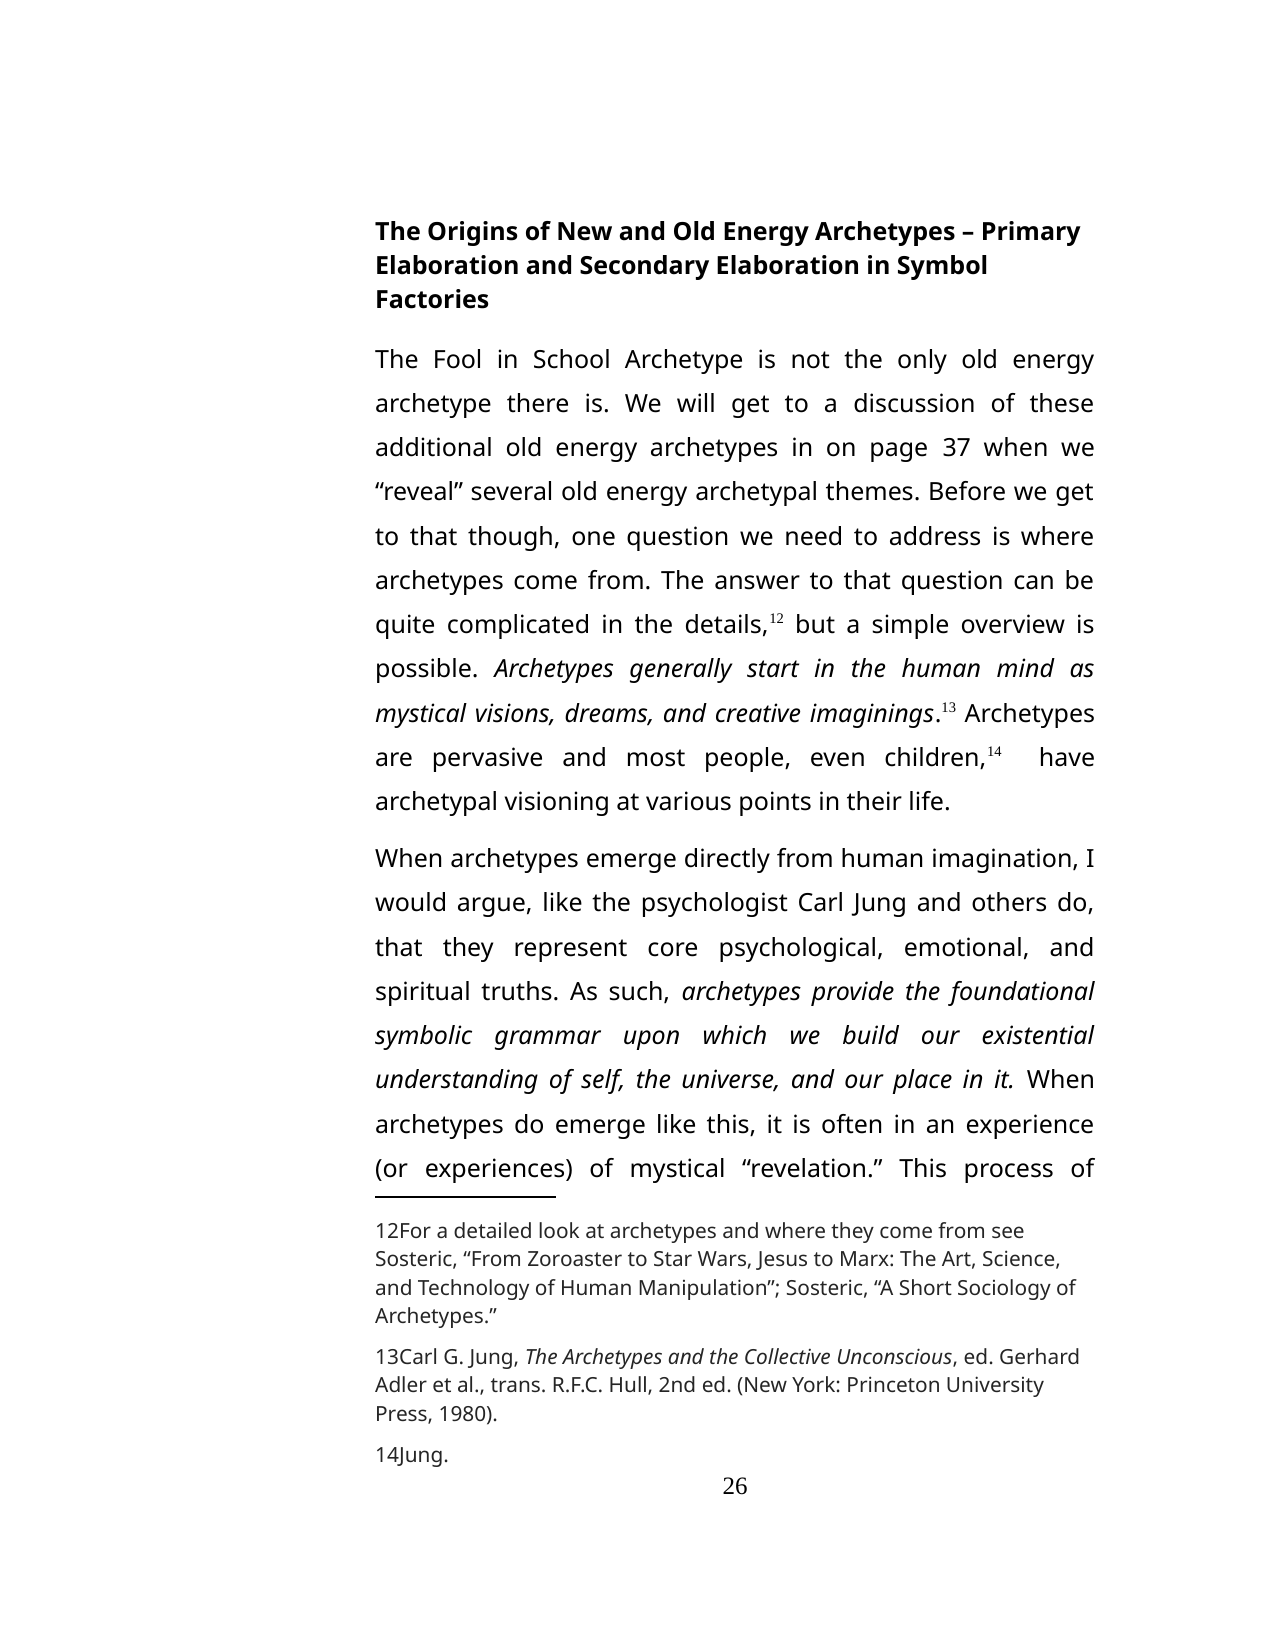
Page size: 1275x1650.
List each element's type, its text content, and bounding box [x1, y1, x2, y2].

text The Fool in School Archetype is not the only old energy archetype there is. We will get to a discussion of these additional old energy archetypes in on page 32 when we “reveal” several old energy archetypal themes. Before we get to that though, one question we need to address is where archetypes come from. The answer to that question can be quite complicated in the details, but a simple overview is possible. Archetypes generally start in the human mind as mystical visions, dreams, and creative imaginings. Archetypes are pervasive and most people, even children, have archetypal visioning at various points in their life. [375, 341, 1095, 818]
text For a detailed look at archetypes and where they come from see Sosteric, “From Zoroaster to Star Wars, Jesus to Marx: The Art, Science, and Technology of Human Manipulation”; Sosteric, “A Short Sociology of Archetypes.” [497, 1216, 1095, 1330]
text Jung. [449, 1440, 1095, 1468]
text When archetypes emerge directly from human imagination, I would argue, like the psychologist Carl Jung and others do, that they represent core psychological, emotional, and spiritual truths. As such, archetypes provide the foundational symbolic grammar upon which we build our existential understanding of self, the universe, and our place in it. When archetypes do emerge like this, it is often in an experience (or experiences) of mystical “revelation.” This process of [375, 841, 1095, 1185]
text Carl G. Jung, The Archetypes and the Collective Unconscious, ed. Gerhard Adler et al., trans. R.F.C. Hull, 2nd ed. (New York: Princeton University Press, 1980). [498, 1342, 1095, 1427]
text Jung. [375, 1440, 399, 1468]
subtitle The Origins of New and Old Energy Archetypes – Primary Elaboration and Secondary Elaboration in Symbol Factories [375, 213, 1095, 316]
